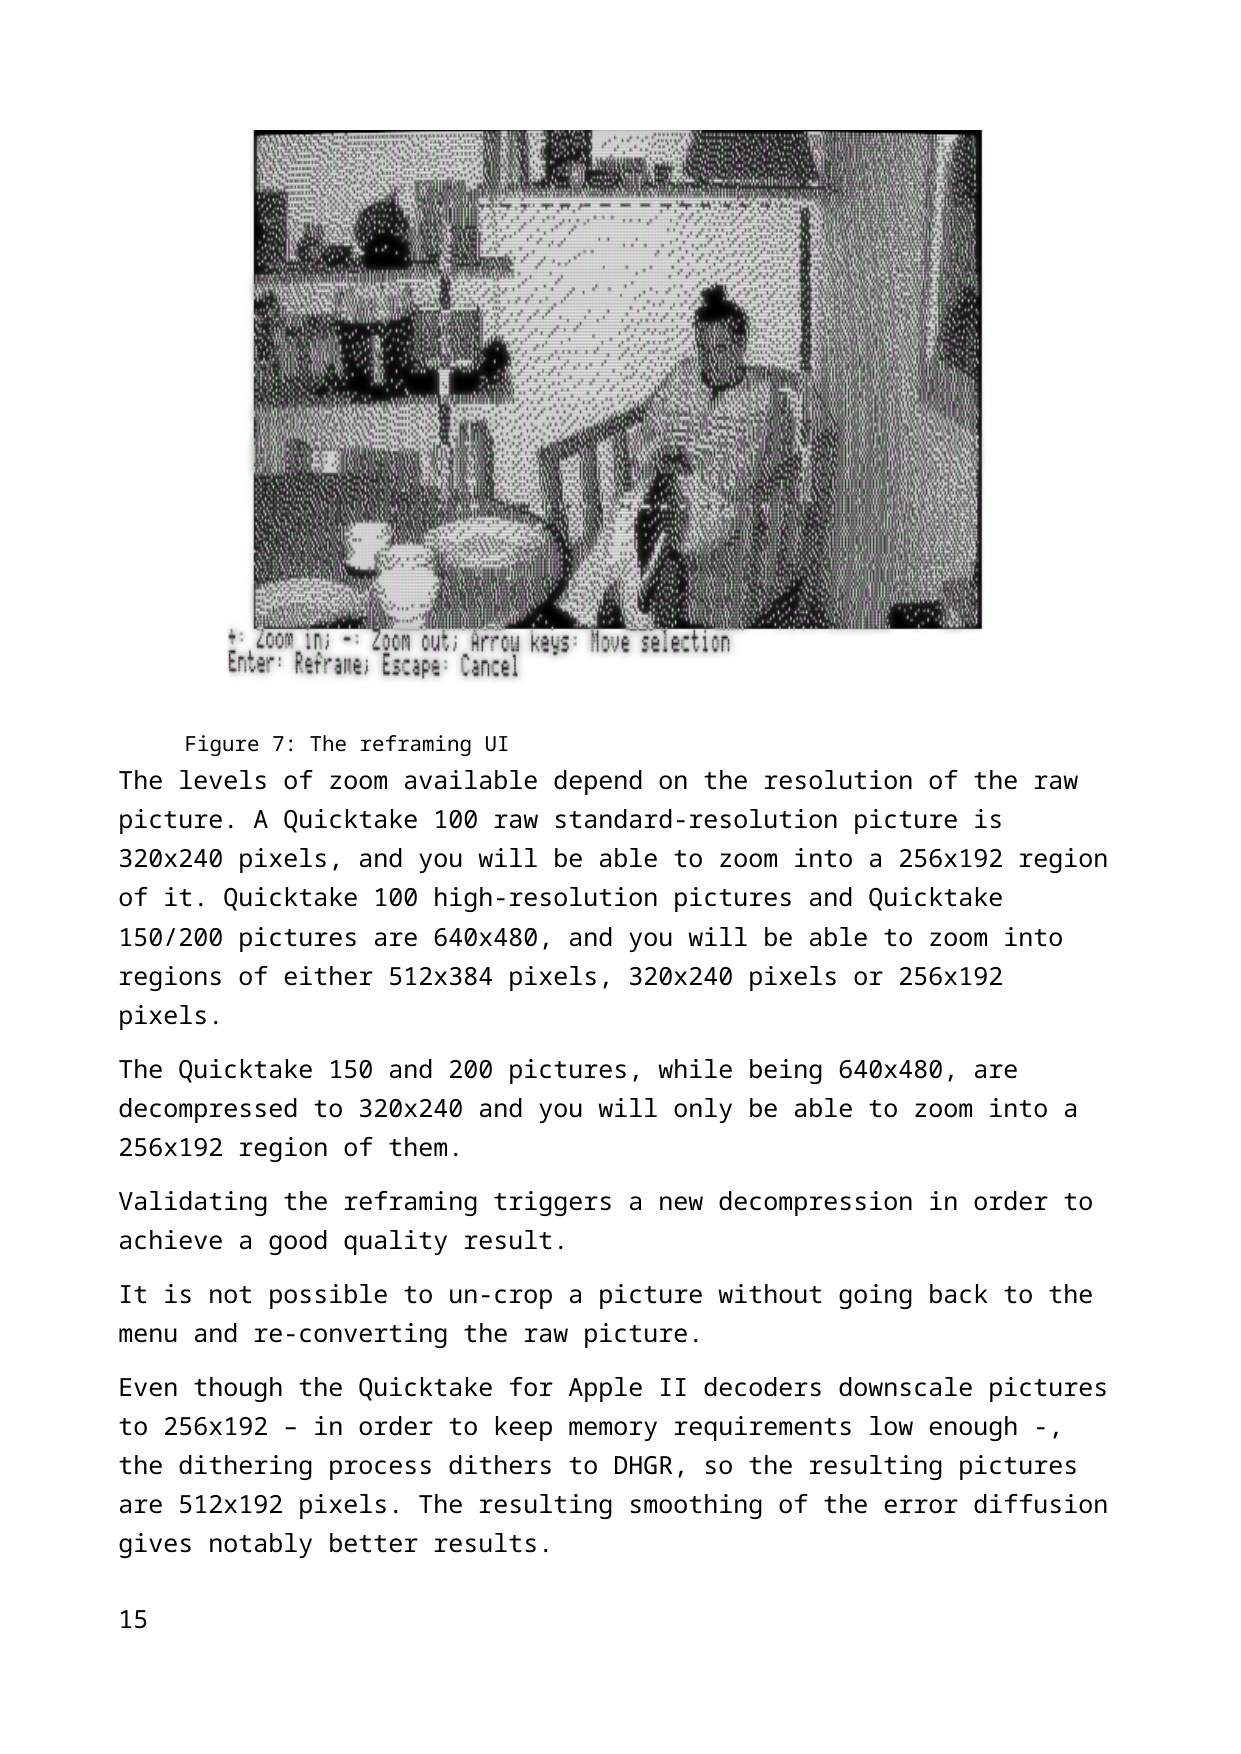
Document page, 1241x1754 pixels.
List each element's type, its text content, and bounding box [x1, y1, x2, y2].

text The Quicktake 150 and 200 pictures, while being 640x480, are decompressed to 320x240 and you will only be able to zoom into a 256x192 region of them. [118, 1051, 1122, 1164]
text Validating the reframing triggers a new decompression in order to achieve a good quality result. [118, 1183, 1122, 1257]
text It is not possible to un-crop a picture without going back to the menu and re-converting the raw picture. [118, 1276, 1122, 1349]
picture [184, 130, 1057, 729]
text Even though the Quicktake for Apple II decoders downscale pictures to 256x192 – in order to keep memory requirements low enough -, the dithering process dithers to DHGR, so the resulting pictures are 512x192 pixels. The resulting smoothing of the error diffusion gives notably better results. [118, 1369, 1122, 1560]
text The levels of zoom available depend on the resolution of the raw picture. A Quicktake 100 raw standard-resolution picture is 320x240 pixels, and you will be able to zoom into a 256x192 region of it. Quicktake 100 high-resolution pictures and Quicktake 150/200 pictures are 640x480, and you will be able to zoom into regions of either 512x384 pixels, 320x240 pixels or 256x192 pixels. [118, 118, 1122, 1032]
text Figure 7: The reframing UI [184, 729, 1056, 757]
